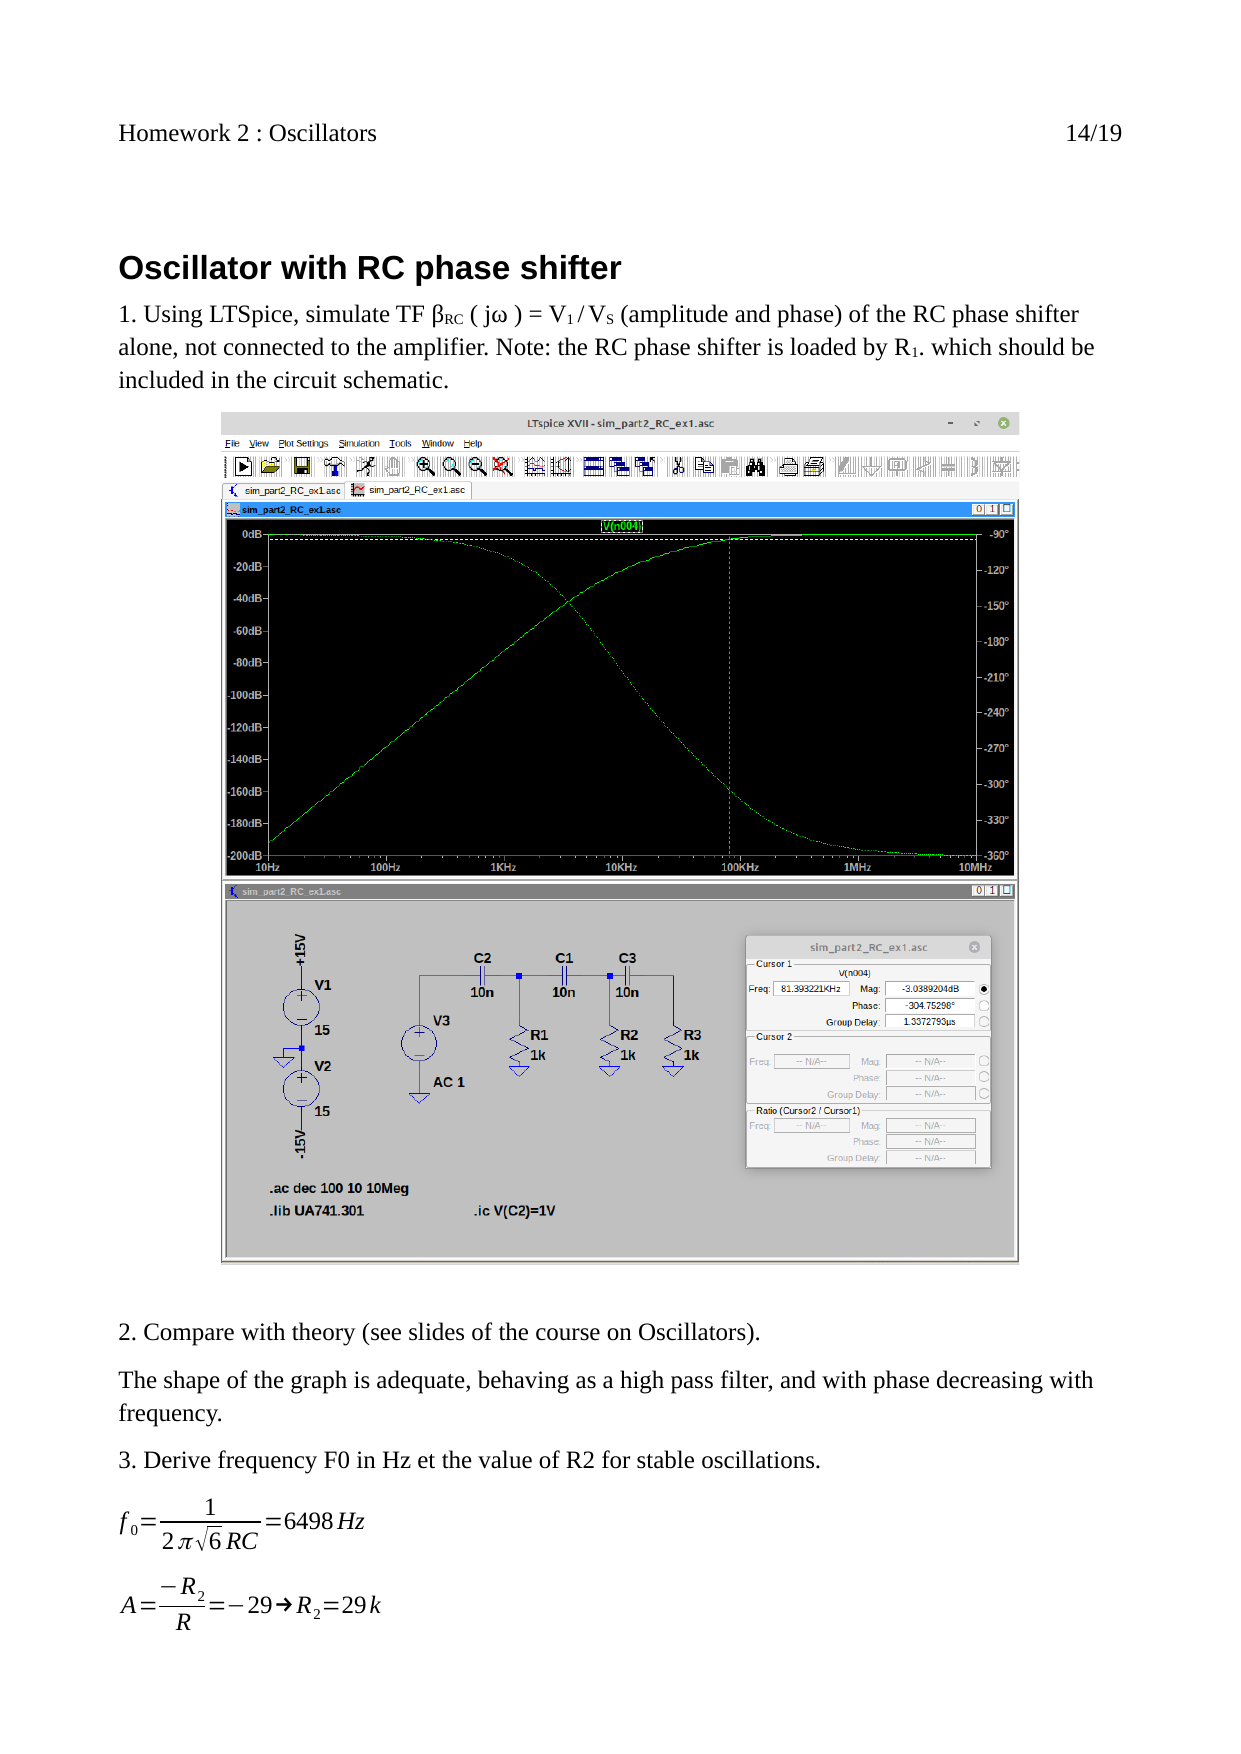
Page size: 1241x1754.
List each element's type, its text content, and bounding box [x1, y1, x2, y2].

text 2. Compare with theory (see slides of the course on Oscillators). [118, 1317, 1122, 1346]
subtitle Oscillator with RC phase shifter [118, 248, 1122, 287]
text 1. Using LTSpice, simulate TF βRC ( jω ) = V1 / VS (amplitude and phase) of the RC phase shifter alone, not connected to the amplifier. Note: the RC phase shifter is loaded by R1. which should be included in the circuit schematic. [118, 299, 1122, 394]
text The shape of the graph is adequate, behaving as a high pass filter, and with phase decreasing with frequency. [118, 1365, 1122, 1427]
picture [221, 412, 1020, 1265]
text 3. Derive frequency F0 in Hz et the value of R2 for stable oscillations. [118, 1445, 1122, 1474]
